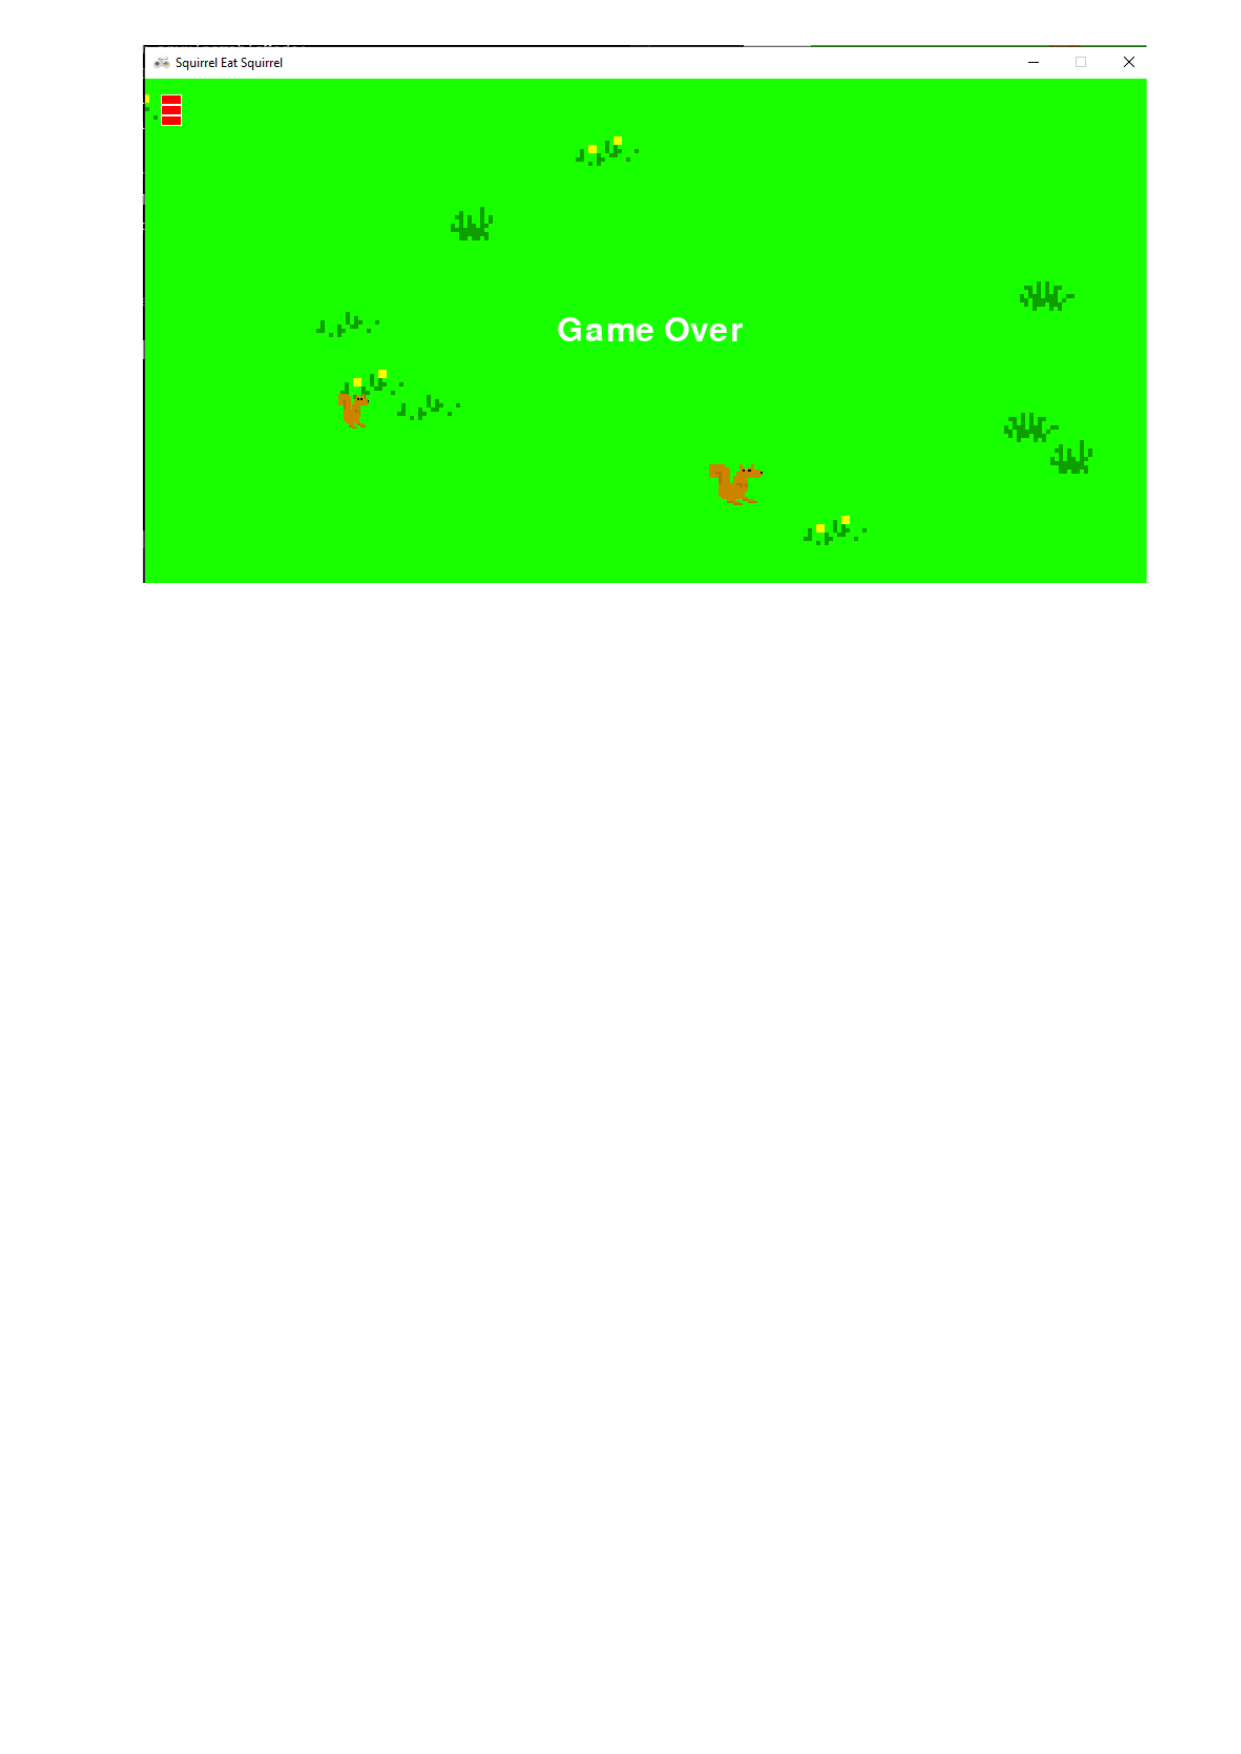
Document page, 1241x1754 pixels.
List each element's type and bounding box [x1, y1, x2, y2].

picture [142, 45, 1147, 583]
